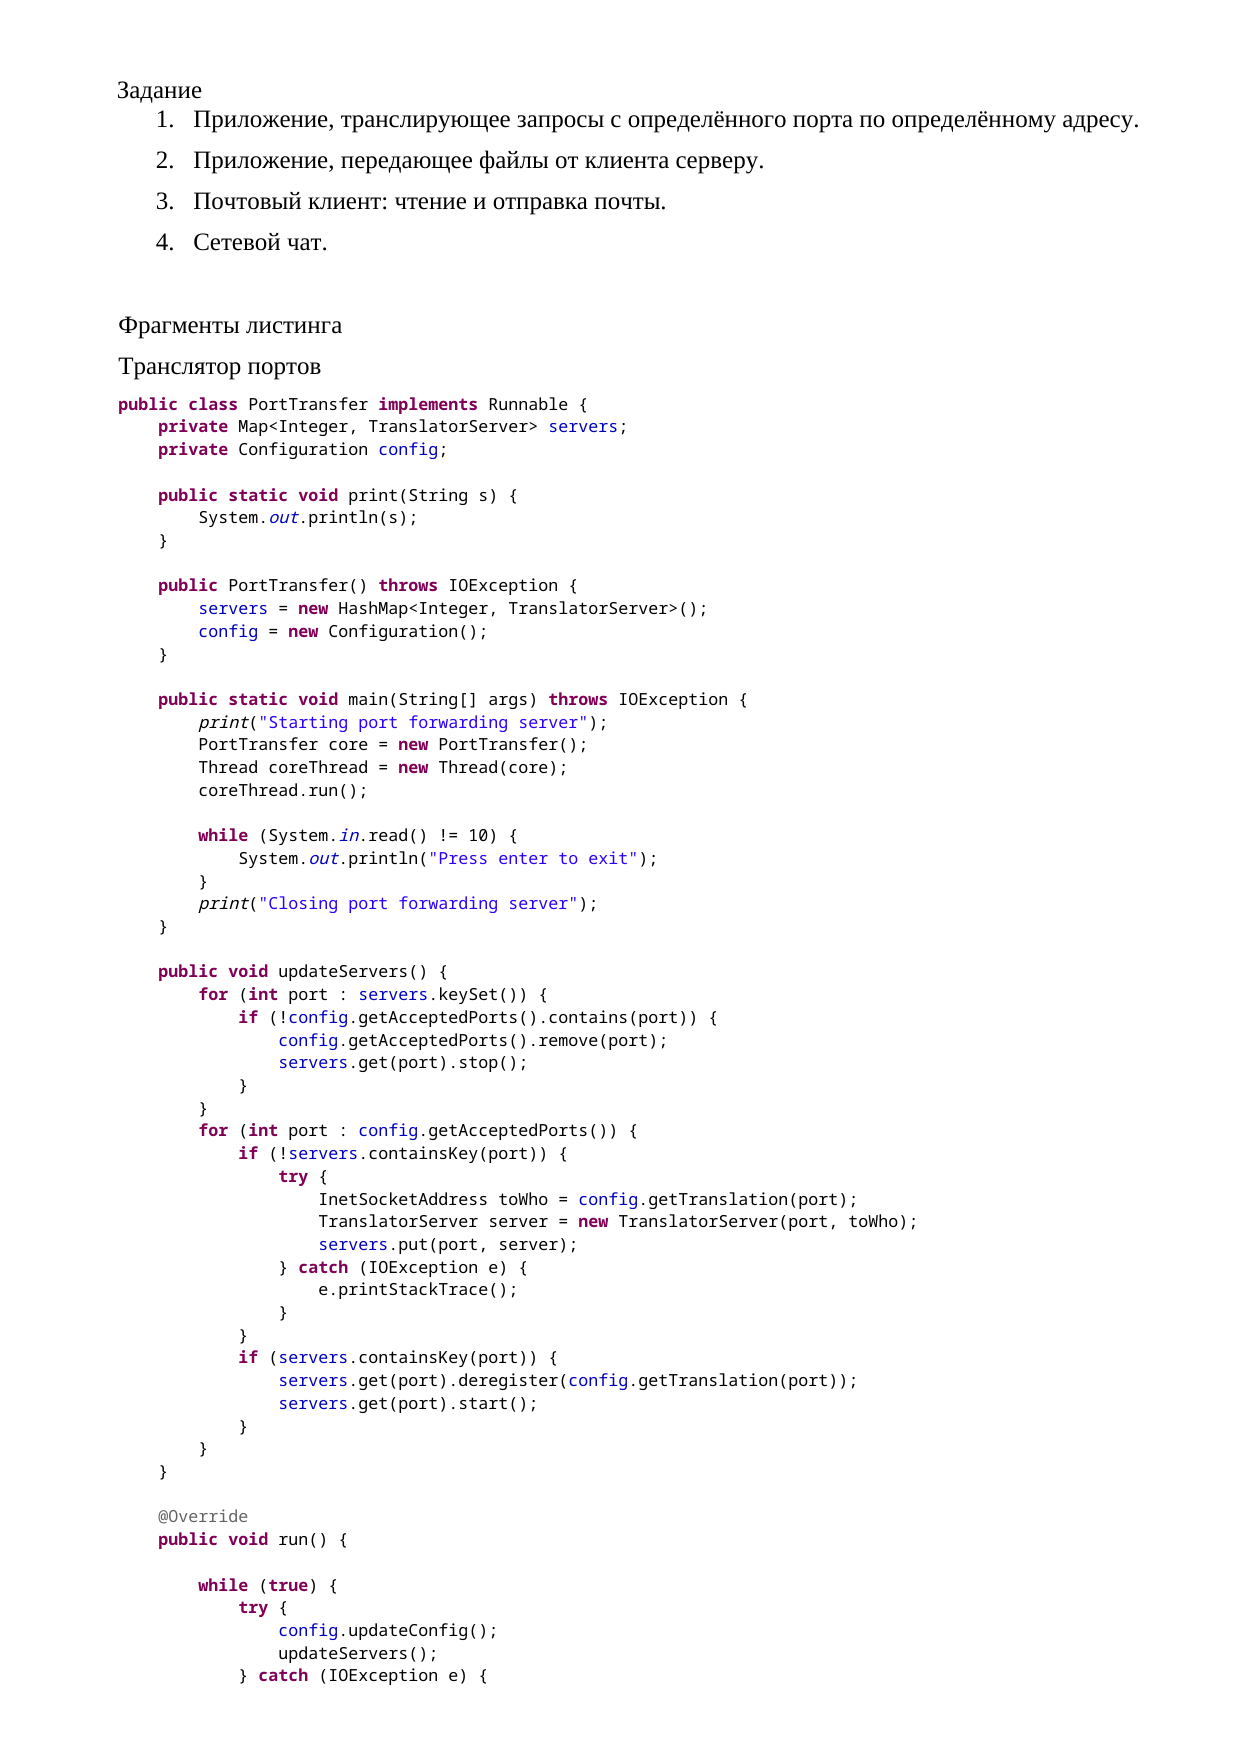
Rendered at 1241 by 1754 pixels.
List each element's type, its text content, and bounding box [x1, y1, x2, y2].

text } [118, 1460, 1162, 1482]
text } [118, 915, 1162, 937]
text while (true) { [118, 1573, 1162, 1596]
text servers = new HashMap<Integer, TranslatorServer>(); [118, 597, 1162, 619]
text for (int port : config.getAcceptedPorts()) { [118, 1119, 1162, 1142]
text if (!config.getAcceptedPorts().contains(port)) { [118, 1006, 1162, 1028]
text PortTransfer core = new PortTransfer(); [118, 733, 1162, 756]
text } catch (IOException e) { [118, 1664, 1162, 1687]
text } [118, 529, 1162, 551]
text } catch (IOException e) { [118, 1255, 1162, 1278]
text Транслятор портов [118, 351, 1162, 380]
text while (System.in.read() != 10) { [118, 824, 1162, 847]
text public static void print(String s) { [118, 483, 1162, 506]
text servers.get(port).start(); [118, 1392, 1162, 1414]
text Фрагменты листинга [118, 310, 1162, 339]
text } [118, 642, 1162, 665]
text InetSocketAddress toWho = config.getTranslation(port); [118, 1187, 1162, 1210]
text try { [118, 1596, 1162, 1619]
text if (!servers.containsKey(port)) { [118, 1142, 1162, 1164]
text } [118, 869, 1162, 892]
text TranslatorServer server = new TranslatorServer(port, toWho); [118, 1210, 1162, 1233]
text servers.get(port).deregister(config.getTranslation(port)); [118, 1369, 1162, 1392]
text } [118, 1323, 1162, 1346]
text Thread coreThread = new Thread(core); [118, 756, 1162, 778]
text System.out.println("Press enter to exit"); [118, 847, 1162, 869]
text public PortTransfer() throws IOException { [118, 574, 1162, 597]
text servers.get(port).stop(); [118, 1051, 1162, 1074]
text public static void main(String[] args) throws IOException { [118, 688, 1162, 710]
text e.printStackTrace(); [118, 1278, 1162, 1301]
text @Override [118, 1505, 1162, 1528]
text config = new Configuration(); [118, 619, 1162, 642]
text for (int port : servers.keySet()) { [118, 983, 1162, 1006]
text private Configuration config; [118, 438, 1162, 461]
text } [118, 1414, 1162, 1437]
text } [118, 1301, 1162, 1323]
text servers.put(port, server); [118, 1233, 1162, 1255]
text try { [118, 1164, 1162, 1187]
text System.out.println(s); [118, 506, 1162, 529]
text public class PortTransfer implements Runnable { [118, 392, 1162, 415]
text private Map<Integer, TranslatorServer> servers; [118, 415, 1162, 438]
text } [118, 1096, 1162, 1119]
text config.getAcceptedPorts().remove(port); [118, 1028, 1162, 1051]
list Приложение, транслирующее запросы с определённого порта по определённому адресу. [156, 104, 1162, 132]
list Приложение, передающее файлы от клиента серверу. [156, 145, 1162, 174]
text } [118, 1437, 1162, 1460]
text } [118, 1074, 1162, 1096]
text public void updateServers() { [118, 960, 1162, 983]
text public void run() { [118, 1528, 1162, 1551]
list Сетевой чат. [156, 227, 1162, 256]
text coreThread.run(); [118, 778, 1162, 801]
text if (servers.containsKey(port)) { [118, 1346, 1162, 1369]
text print("Starting port forwarding server"); [118, 710, 1162, 733]
text config.updateConfig(); [118, 1619, 1162, 1641]
text updateServers(); [118, 1641, 1162, 1664]
text Задание [117, 75, 1162, 104]
list Почтовый клиент: чтение и отправка почты. [156, 186, 1162, 215]
text print("Closing port forwarding server"); [118, 892, 1162, 915]
